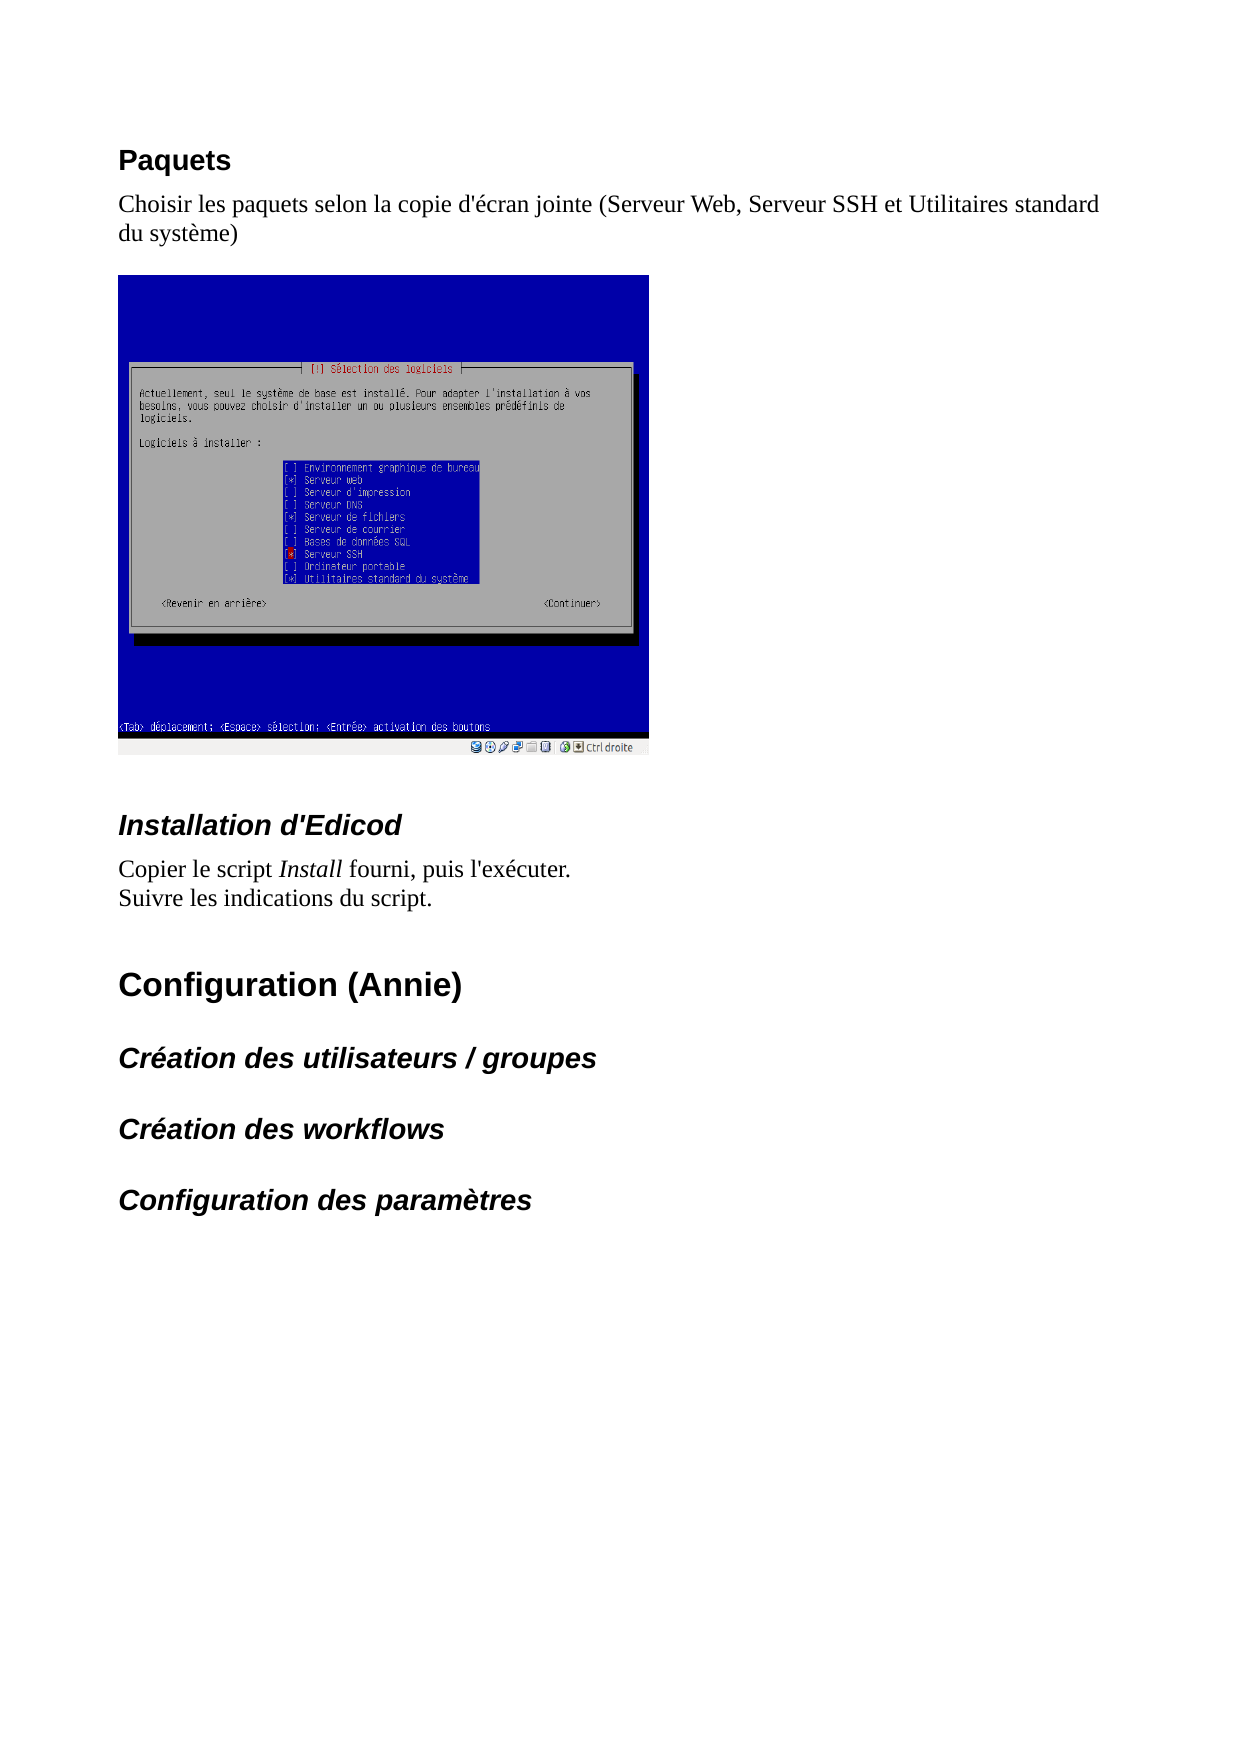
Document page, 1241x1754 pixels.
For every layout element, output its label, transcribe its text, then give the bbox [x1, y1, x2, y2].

subtitle Installation d'Edicod [118, 808, 1122, 841]
subtitle Création des utilisateurs / groupes [118, 1041, 1122, 1075]
text Choisir les paquets selon la copie d'écran jointe (Serveur Web, Serveur SSH et Utilitaires standard du système) [118, 189, 1122, 247]
subtitle Configuration des paramètres [118, 1183, 1122, 1217]
picture [118, 275, 649, 755]
subtitle Configuration (Annie) [118, 965, 1122, 1004]
text Copier le script Install fourni, puis l'exécuter. [118, 854, 1122, 883]
subtitle Création des workflows [118, 1112, 1122, 1146]
text Suivre les indications du script. [118, 883, 1122, 911]
subtitle Paquets [118, 143, 1122, 177]
